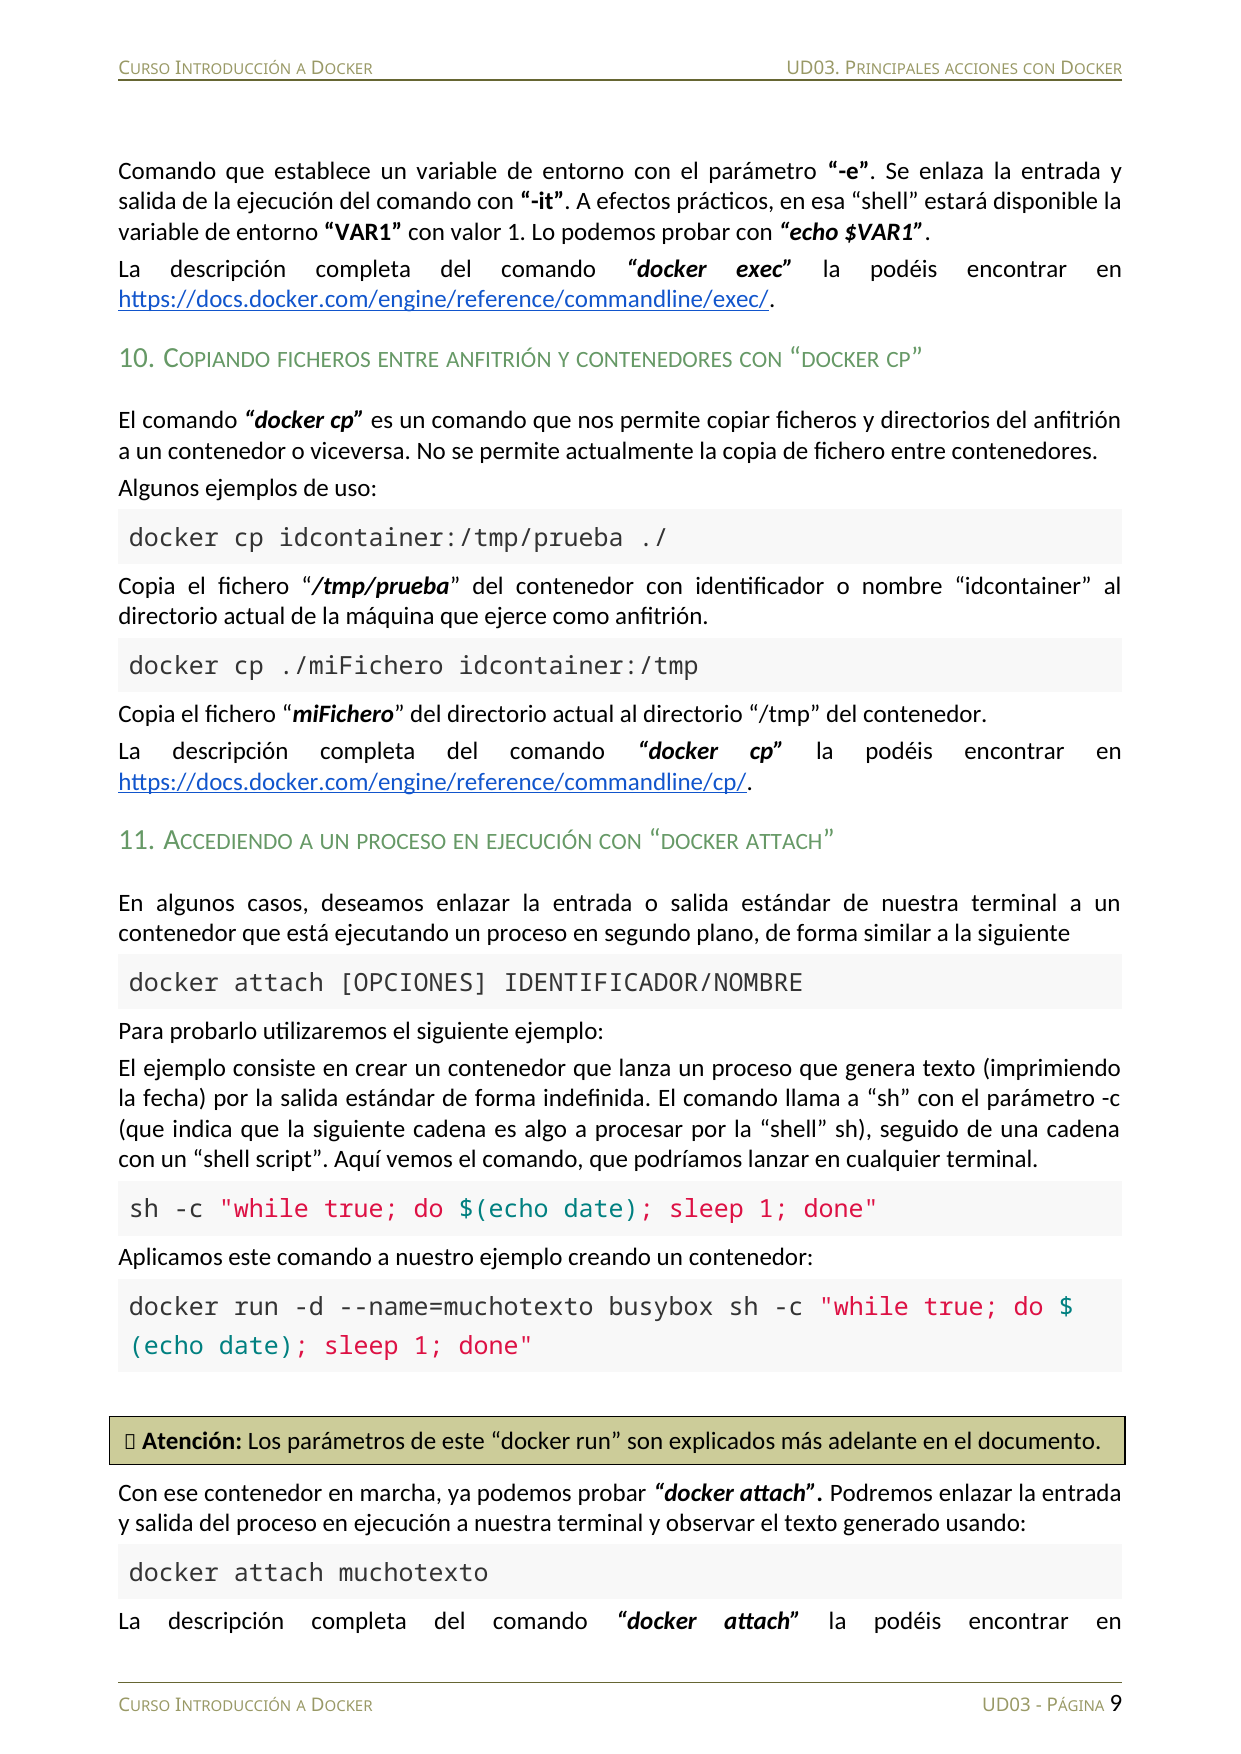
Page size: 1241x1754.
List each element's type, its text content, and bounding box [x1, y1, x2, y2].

text La descripción completa del comando “docker exec” la podéis encontrar en https://docs.docker.com/engine/reference/commandline/exec/. [118, 253, 1122, 314]
text Con ese contenedor en marcha, ya podemos probar “docker attach”. Podremos enlazar la entrada y salida del proceso en ejecución a nuestra terminal y observar el texto generado usando: [118, 1477, 1122, 1538]
subtitle Copiando ficheros entre anfitrión y contenedores con “docker cp” [118, 339, 1122, 374]
subtitle Accediendo a un proceso en ejecución con “docker attach” [118, 821, 1122, 857]
text El ejemplo consiste en crear un contenedor que lanza un proceso que genera texto (imprimiendo la fecha) por la salida estándar de forma indefinida. El comando llama a “sh” con el parámetro -c (que indica que la siguiente cadena es algo a procesar por la “shell” sh), seguido de una cadena con un “shell script”. Aquí vemos el comando, que podríamos lanzar en cualquier terminal. [118, 1052, 1122, 1174]
text En algunos casos, deseamos enlazar la entrada o salida estándar de nuestra terminal a un contenedor que está ejecutando un proceso en segundo plano, de forma similar a la siguiente [118, 887, 1122, 948]
text La descripción completa del comando “docker cp” la podéis encontrar en https://docs.docker.com/engine/reference/commandline/cp/. [118, 735, 1122, 796]
text La descripción completa del comando “docker attach” la podéis encontrar en [118, 1605, 1122, 1636]
table_header docker cp ./miFichero idcontainer:/tmp [118, 638, 1122, 692]
table_header docker attach [OPCIONES] IDENTIFICADOR/NOMBRE [118, 954, 1122, 1009]
text Comando que establece un variable de entorno con el parámetro “-e”. Se enlaza la entrada y salida de la ejecución del comando con “-it”. A efectos prácticos, en esa “shell” estará disponible la variable de entorno “VAR1” con valor 1. Lo podemos probar con “echo $VAR1”. [118, 155, 1122, 247]
text Para probarlo utilizaremos el siguiente ejemplo: [118, 1015, 1122, 1046]
table_header docker cp idcontainer:/tmp/prueba ./ [118, 509, 1122, 564]
table_header docker run -d --name=muchotexto busybox sh -c "while true; do $(echo date); sleep 1; done" [118, 1279, 1122, 1372]
text Copia el fichero “/tmp/prueba” del contenedor con identificador o nombre “idcontainer” al directorio actual de la máquina que ejerce como anfitrión. [118, 570, 1122, 631]
text Aplicamos este comando a nuestro ejemplo creando un contenedor: [118, 1241, 1122, 1272]
table_header sh -c "while true; do $(echo date); sleep 1; done" [118, 1181, 1122, 1236]
text El comando “docker cp” es un comando que nos permite copiar ficheros y directorios del anfitrión a un contenedor o viceversa. No se permite actualmente la copia de fichero entre contenedores. [118, 404, 1122, 466]
text ❕ Atención: Los parámetros de este “docker run” son explicados más adelante en el documento. [110, 1417, 1124, 1464]
text Copia el fichero “miFichero” del directorio actual al directorio “/tmp” del contenedor. [118, 698, 1122, 729]
text Algunos ejemplos de uso: [118, 472, 1122, 503]
table_header docker attach muchotexto [118, 1544, 1122, 1599]
